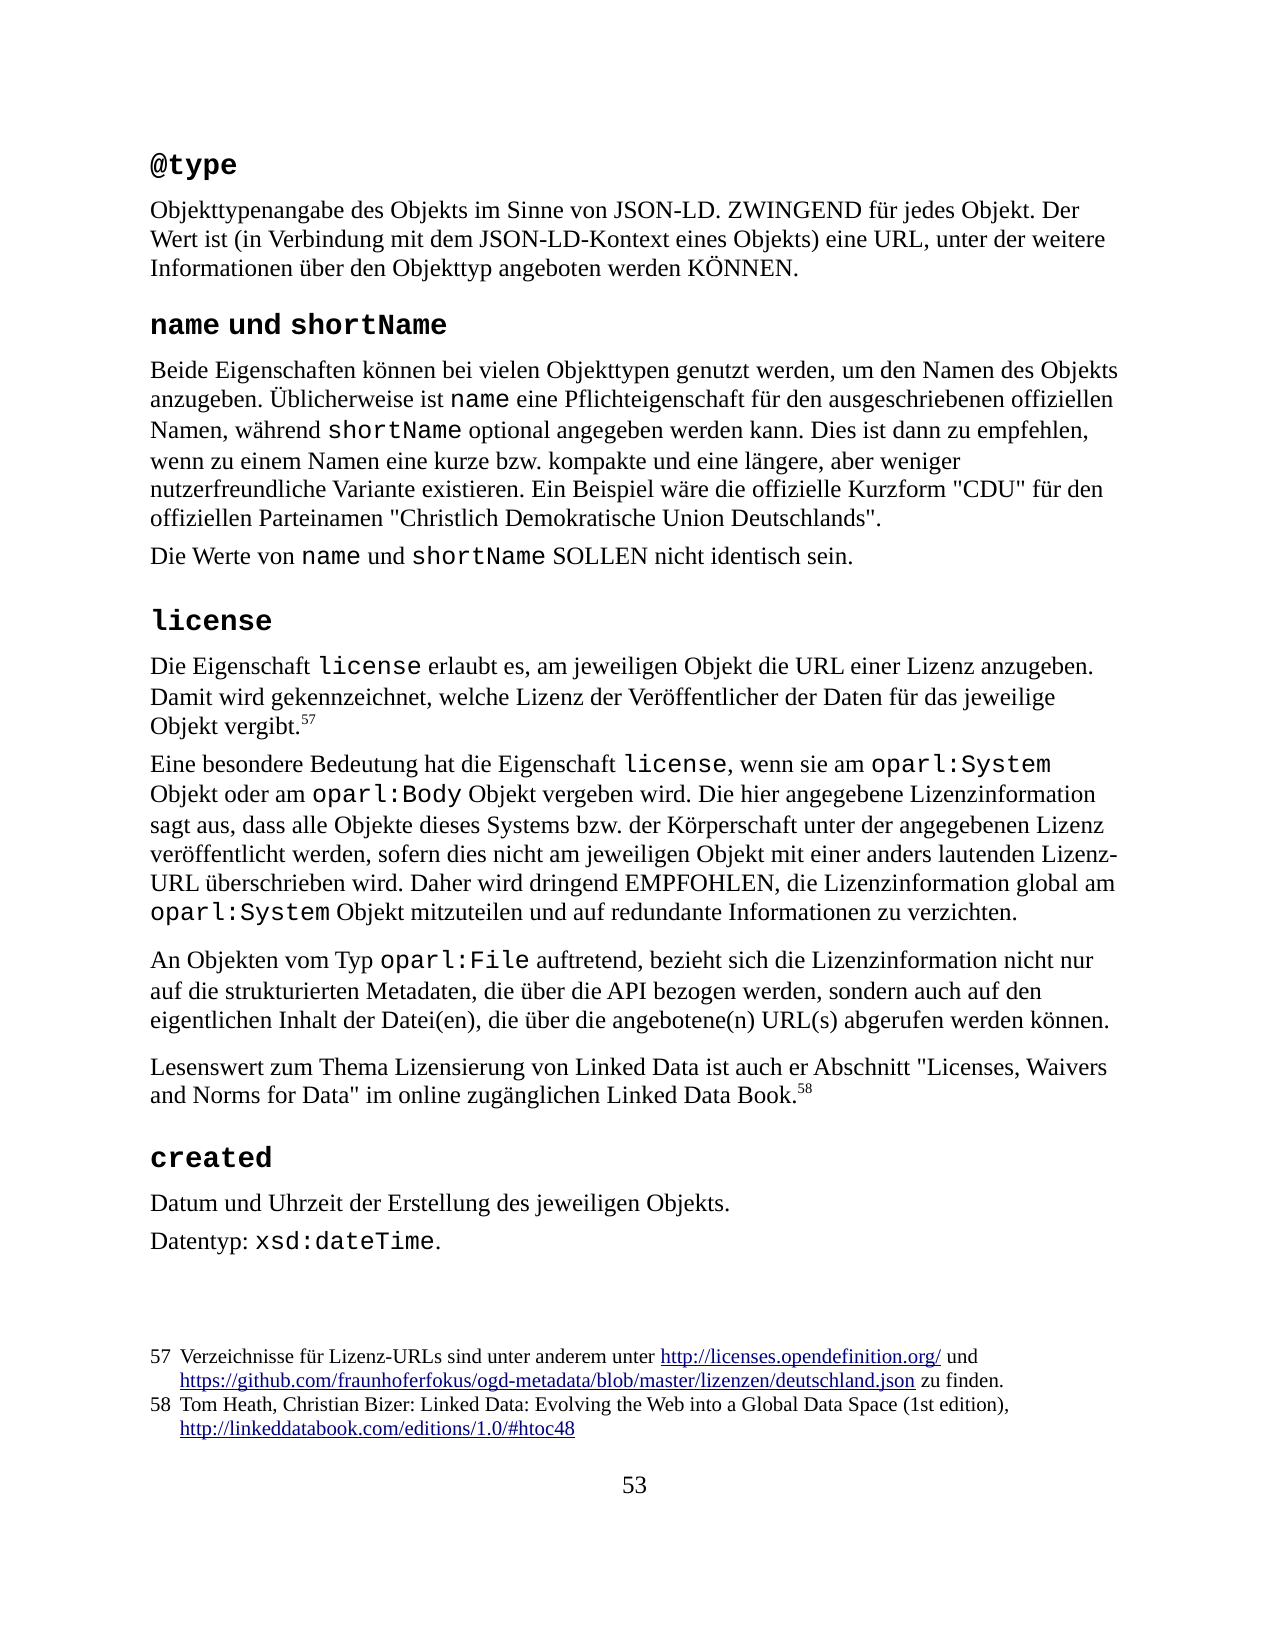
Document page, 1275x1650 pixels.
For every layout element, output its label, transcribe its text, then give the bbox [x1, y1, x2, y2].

text Die Eigenschaft license erlaubt es, am jeweiligen Objekt die URL einer Lizenz anzugeben. Damit wird gekennzeichnet, welche Lizenz der Veröffentlicher der Daten für das jeweilige Objekt vergibt. [150, 651, 1125, 740]
text Tom Heath, Christian Bizer: Linked Data: Evolving the Web into a Global Data Space (1st edition), http://linkeddatabook.com/editions/1.0/#htoc48 [150, 1392, 1125, 1440]
text Lesenswert zum Thema Lizensierung von Linked Data ist auch er Abschnitt "Licenses, Waivers and Norms for Data" im online zugänglichen Linked Data Book. [150, 1052, 1125, 1109]
subtitle created [150, 1143, 1125, 1176]
subtitle @type [150, 150, 1125, 183]
text Eine besondere Bedeutung hat die Eigenschaft license, wenn sie am oparl:System Objekt oder am oparl:Body Objekt vergeben wird. Die hier angegebene Lizenzinformation sagt aus, dass alle Objekte dieses Systems bzw. der Körperschaft unter der angegebenen Lizenz veröffentlicht werden, sofern dies nicht am jeweiligen Objekt mit einer anders lautenden Lizenz-URL überschrieben wird. Daher wird dringend EMPFOHLEN, die Lizenzinformation global am oparl:System Objekt mitzuteilen und auf redundante Informationen zu verzichten. [150, 749, 1125, 927]
text Objekttypenangabe des Objekts im Sinne von JSON-LD. ZWINGEND für jedes Objekt. Der Wert ist (in Verbindung mit dem JSON-LD-Kontext eines Objekts) eine URL, unter der weitere Informationen über den Objekttyp angeboten werden KÖNNEN. [150, 196, 1125, 282]
text Die Werte von name und shortName SOLLEN nicht identisch sein. [150, 541, 1125, 572]
text Datentyp: xsd:dateTime. [150, 1226, 1125, 1257]
text An Objekten vom Typ oparl:File auftretend, bezieht sich die Lizenzinformation nicht nur auf die strukturierten Metadaten, die über die API bezogen werden, sondern auch auf den eigentlichen Inhalt der Datei(en), die über die angebotene(n) URL(s) abgerufen werden können. [150, 945, 1125, 1034]
subtitle name und shortName [150, 307, 1125, 343]
text Datum und Uhrzeit der Erstellung des jeweiligen Objekts. [150, 1188, 1125, 1217]
subtitle license [150, 606, 1125, 639]
text Beide Eigenschaften können bei vielen Objekttypen genutzt werden, um den Namen des Objekts anzugeben. Üblicherweise ist name eine Pflichteigenschaft für den ausgeschriebenen offiziellen Namen, während shortName optional angegeben werden kann. Dies ist dann zu empfehlen, wenn zu einem Namen eine kurze bzw. kompakte und eine längere, aber weniger nutzerfreundliche Variante existieren. Ein Beispiel wäre die offizielle Kurzform "CDU" für den offiziellen Parteinamen "Christlich Demokratische Union Deutschlands". [150, 355, 1125, 532]
text Verzeichnisse für Lizenz-URLs sind unter anderem unter http://licenses.opendefinition.org/ und https://github.com/fraunhoferfokus/ogd-metadata/blob/master/lizenzen/deutschland.json zu finden. [150, 1344, 1125, 1392]
